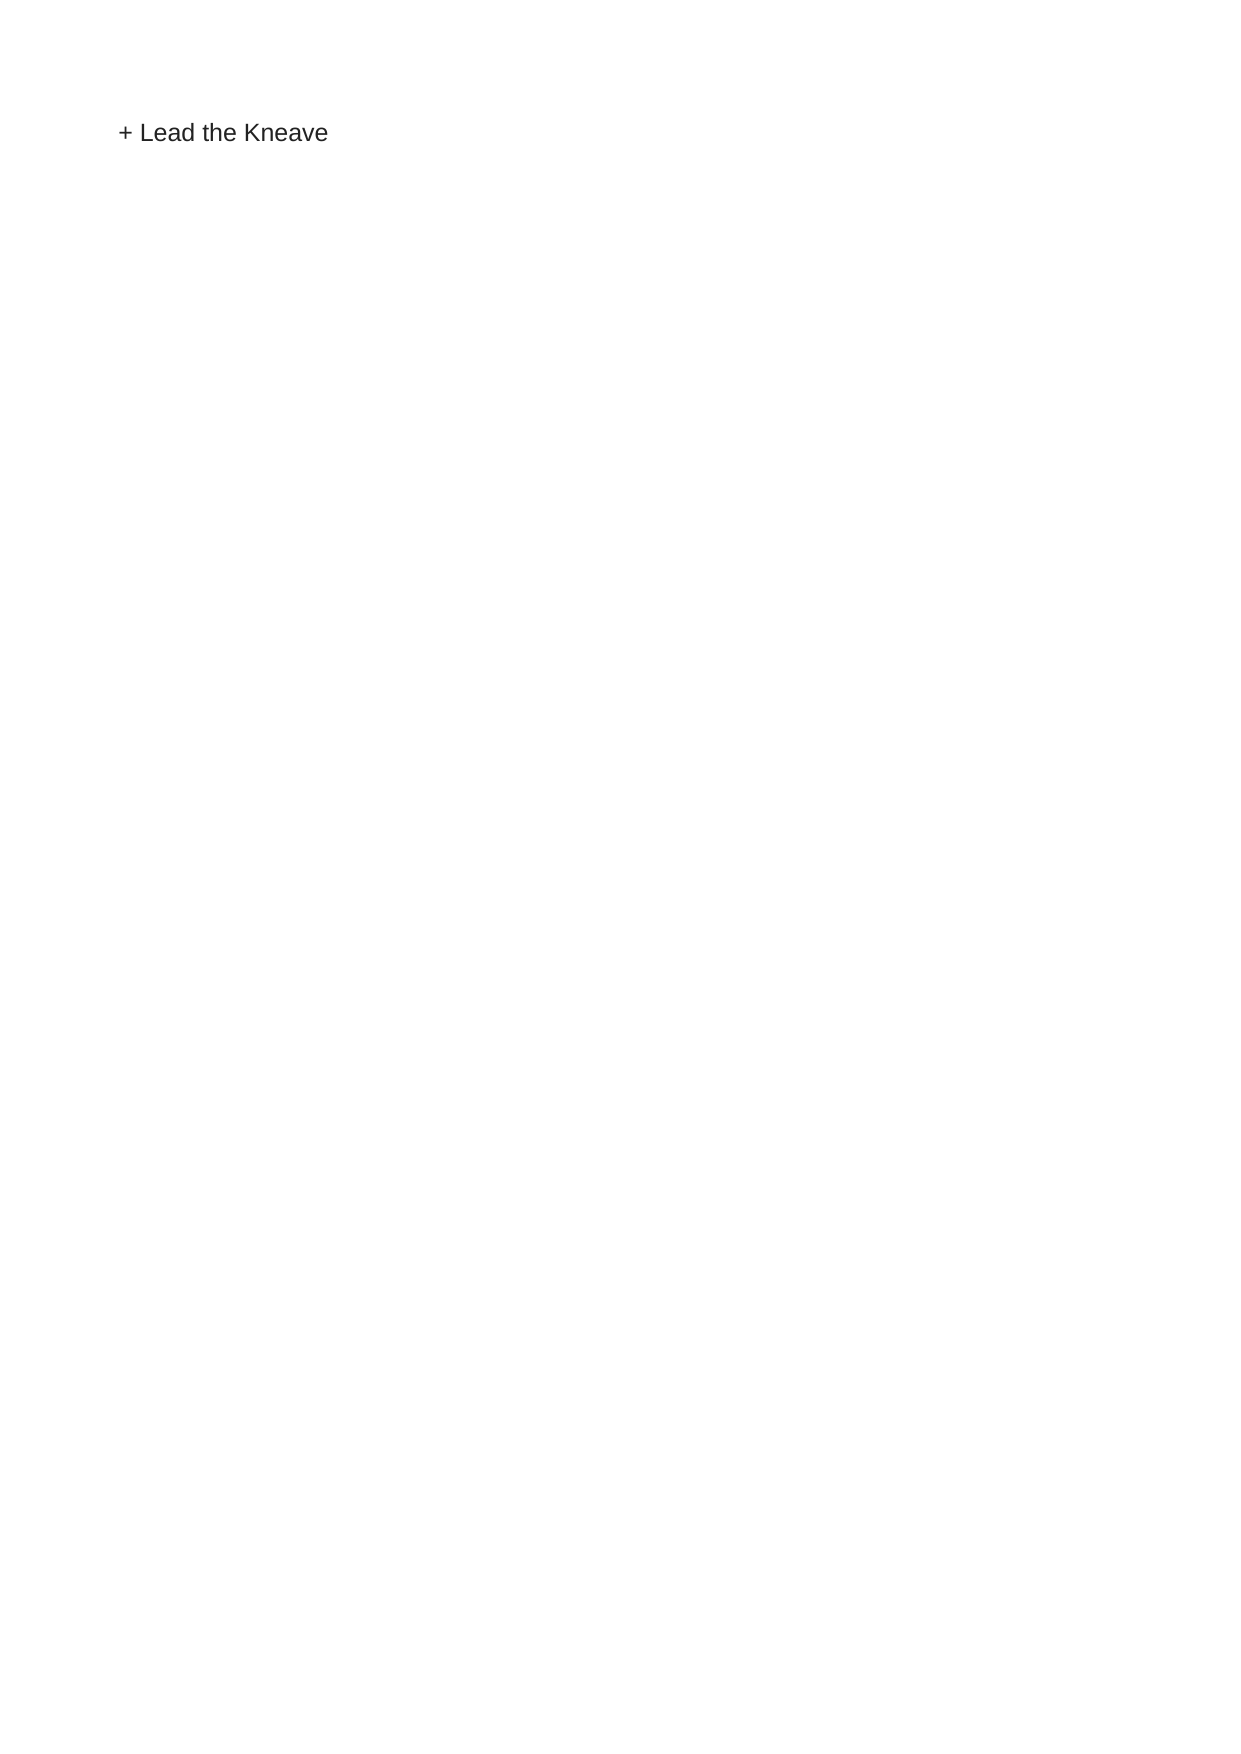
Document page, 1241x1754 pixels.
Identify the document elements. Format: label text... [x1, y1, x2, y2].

text + Lead the Kneave [118, 118, 1122, 147]
